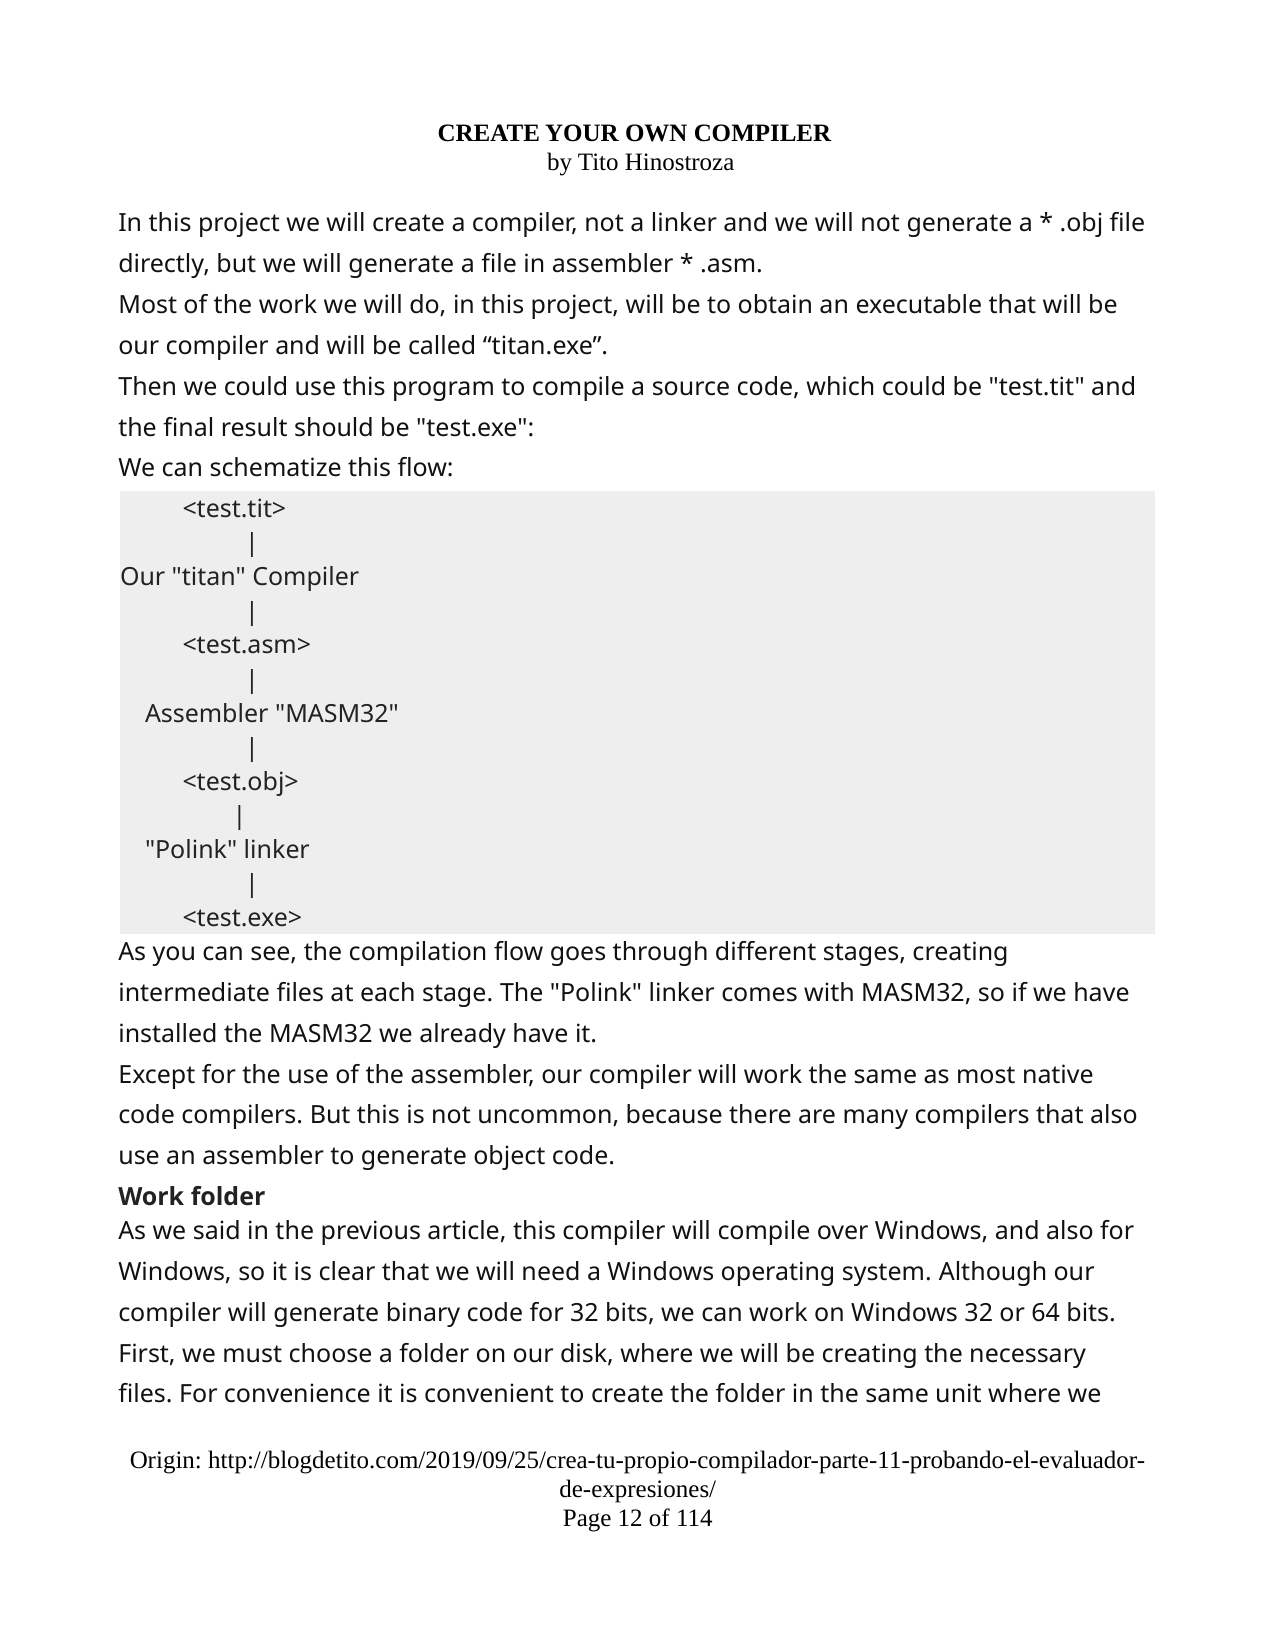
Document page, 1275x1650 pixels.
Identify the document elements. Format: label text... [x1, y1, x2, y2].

text Then we could use this program to compile a source code, which could be "test.tit" and the final result should be "test.exe": [118, 368, 1157, 443]
text | [120, 797, 1155, 832]
text <test.tit> [120, 491, 1155, 525]
text In this project we will create a compiler, not a linker and we will not generate a * .obj file directly, but we will generate a file in assembler * .asm. [118, 205, 1157, 280]
text | [120, 729, 1155, 763]
subtitle Work folder [118, 1179, 1157, 1213]
text We can schematize this flow: [118, 450, 1157, 484]
text | [120, 661, 1155, 695]
text <test.exe> [120, 900, 1155, 934]
text As we said in the previous article, this compiler will compile over Windows, and also for Windows, so it is clear that we will need a Windows operating system. Although our compiler will generate binary code for 32 bits, we can work on Windows 32 or 64 bits. [118, 1213, 1157, 1328]
text | [120, 866, 1155, 900]
text Our "titan" Compiler [120, 559, 1155, 593]
text Except for the use of the assembler, our compiler will work the same as most native code compilers. But this is not uncommon, because there are many compilers that also use an assembler to generate object code. [118, 1056, 1157, 1172]
text "Polink" linker [120, 832, 1155, 866]
text | [120, 525, 1155, 559]
text As you can see, the compilation flow goes through different stages, creating intermediate files at each stage. The "Polink" linker comes with MASM32, so if we have installed the MASM32 we already have it. [118, 934, 1157, 1049]
text Most of the work we will do, in this project, will be to obtain an executable that will be our compiler and will be called “titan.exe”. [118, 287, 1157, 362]
text Assembler "MASM32" [120, 695, 1155, 729]
text First, we must choose a folder on our disk, where we will be creating the necessary files. For convenience it is convenient to create the folder in the same unit where we [118, 1335, 1157, 1410]
text <test.obj> [120, 763, 1155, 797]
text | [120, 593, 1155, 627]
text <test.asm> [120, 627, 1155, 661]
